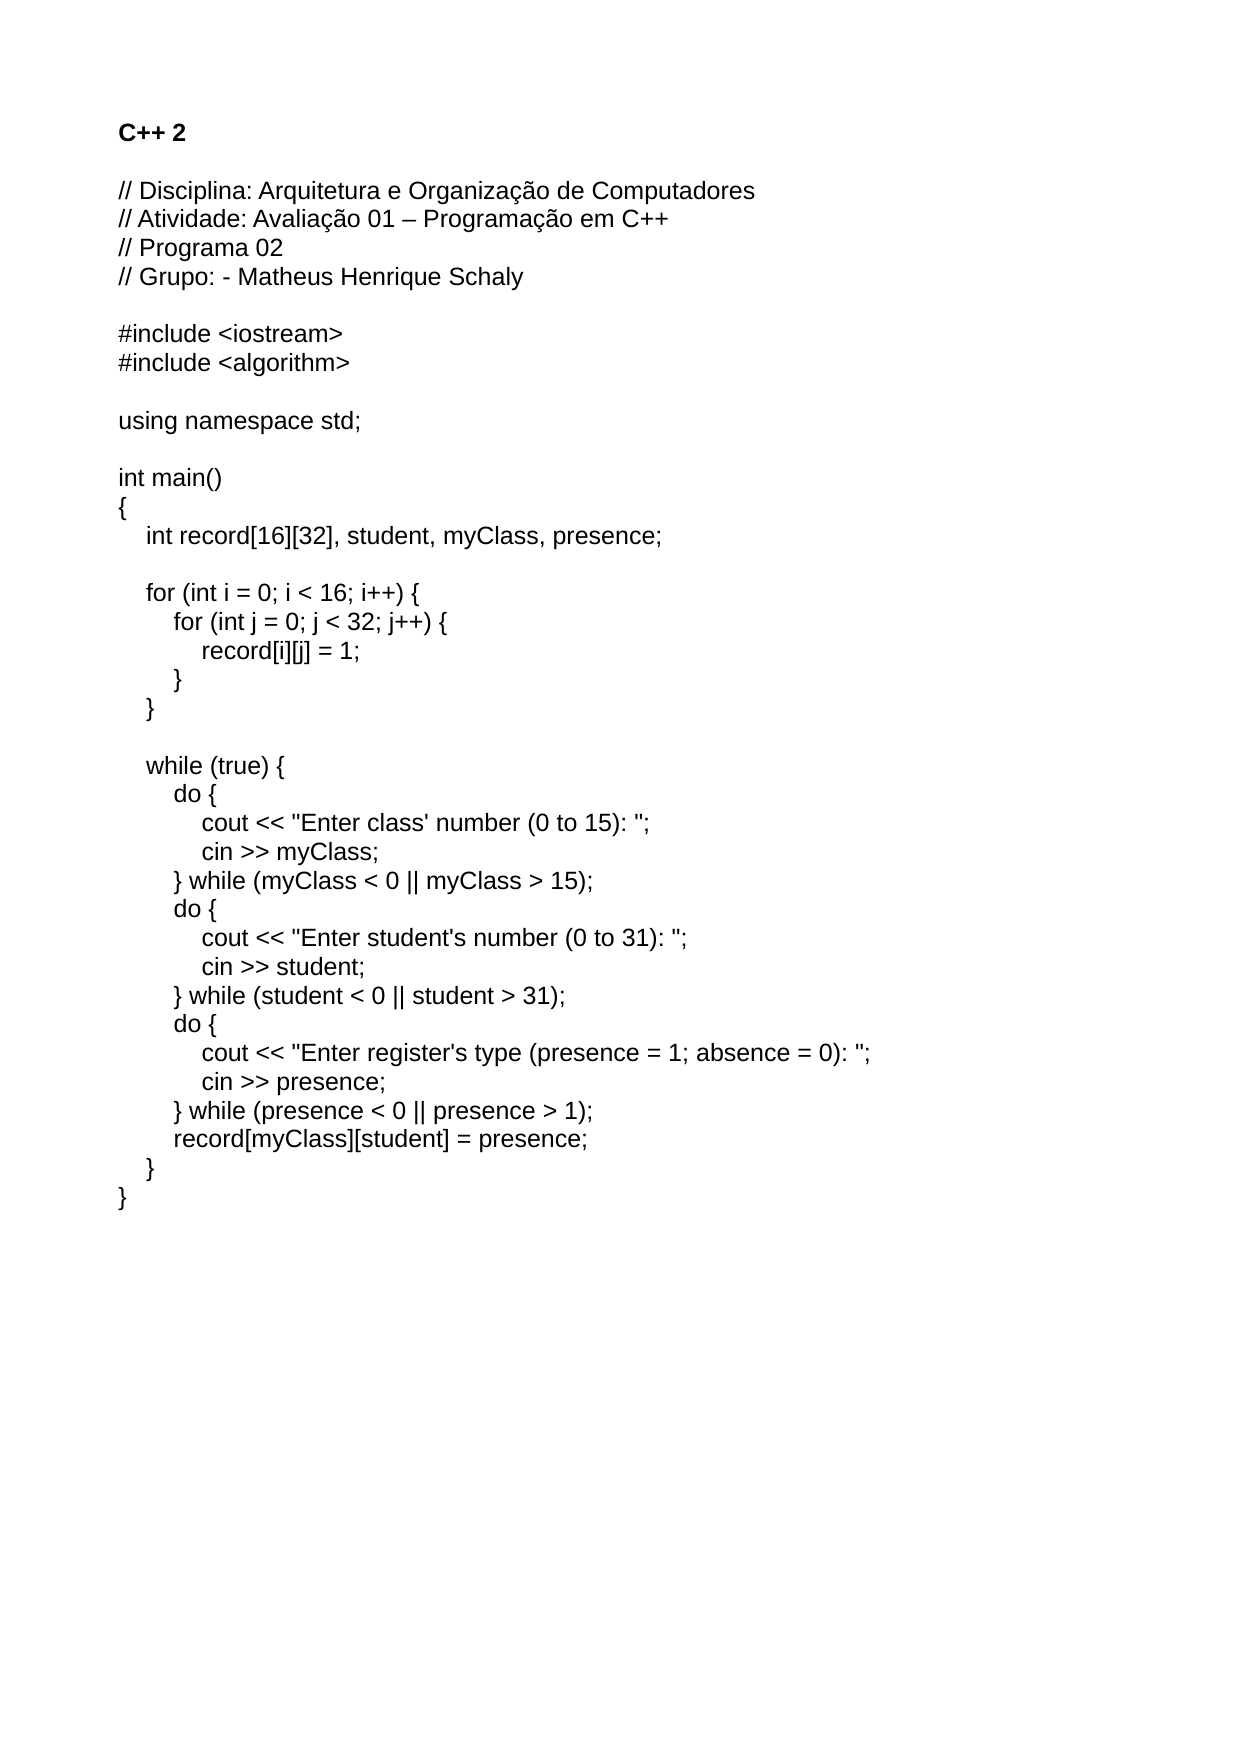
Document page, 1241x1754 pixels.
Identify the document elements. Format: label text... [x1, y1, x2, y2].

text int record[16][32], student, myClass, presence; [118, 521, 1122, 549]
text using namespace std; [118, 406, 1122, 434]
text do { [118, 894, 1122, 923]
text cin >> student; [118, 952, 1122, 981]
text } [118, 693, 1122, 722]
text } [118, 664, 1122, 693]
text int main() [118, 463, 1122, 492]
text record[i][j] = 1; [118, 636, 1122, 664]
text cout << "Enter student's number (0 to 31): "; [118, 923, 1122, 952]
text cin >> myClass; [118, 837, 1122, 866]
text } while (myClass < 0 || myClass > 15); [118, 866, 1122, 894]
text // Grupo: - Matheus Henrique Schaly [118, 262, 1122, 291]
text } while (presence < 0 || presence > 1); [118, 1096, 1122, 1124]
text } [118, 1182, 1122, 1211]
text // Atividade: Avaliação 01 – Programação em C++ [118, 204, 1122, 233]
text while (true) { [118, 751, 1122, 779]
text #include <iostream> [118, 319, 1122, 348]
text } while (student < 0 || student > 31); [118, 981, 1122, 1009]
text // Programa 02 [118, 233, 1122, 262]
text cout << "Enter register's type (presence = 1; absence = 0): "; [118, 1038, 1122, 1067]
text for (int i = 0; i < 16; i++) { [118, 578, 1122, 607]
text do { [118, 1009, 1122, 1038]
text // Disciplina: Arquitetura e Organização de Computadores [118, 176, 1122, 204]
text C++ 2 [118, 118, 1122, 147]
text cin >> presence; [118, 1067, 1122, 1096]
text do { [118, 779, 1122, 808]
text } [118, 1153, 1122, 1182]
text { [118, 492, 1122, 521]
text #include <algorithm> [118, 348, 1122, 377]
text cout << "Enter class' number (0 to 15): "; [118, 808, 1122, 837]
text for (int j = 0; j < 32; j++) { [118, 607, 1122, 636]
text record[myClass][student] = presence; [118, 1124, 1122, 1153]
